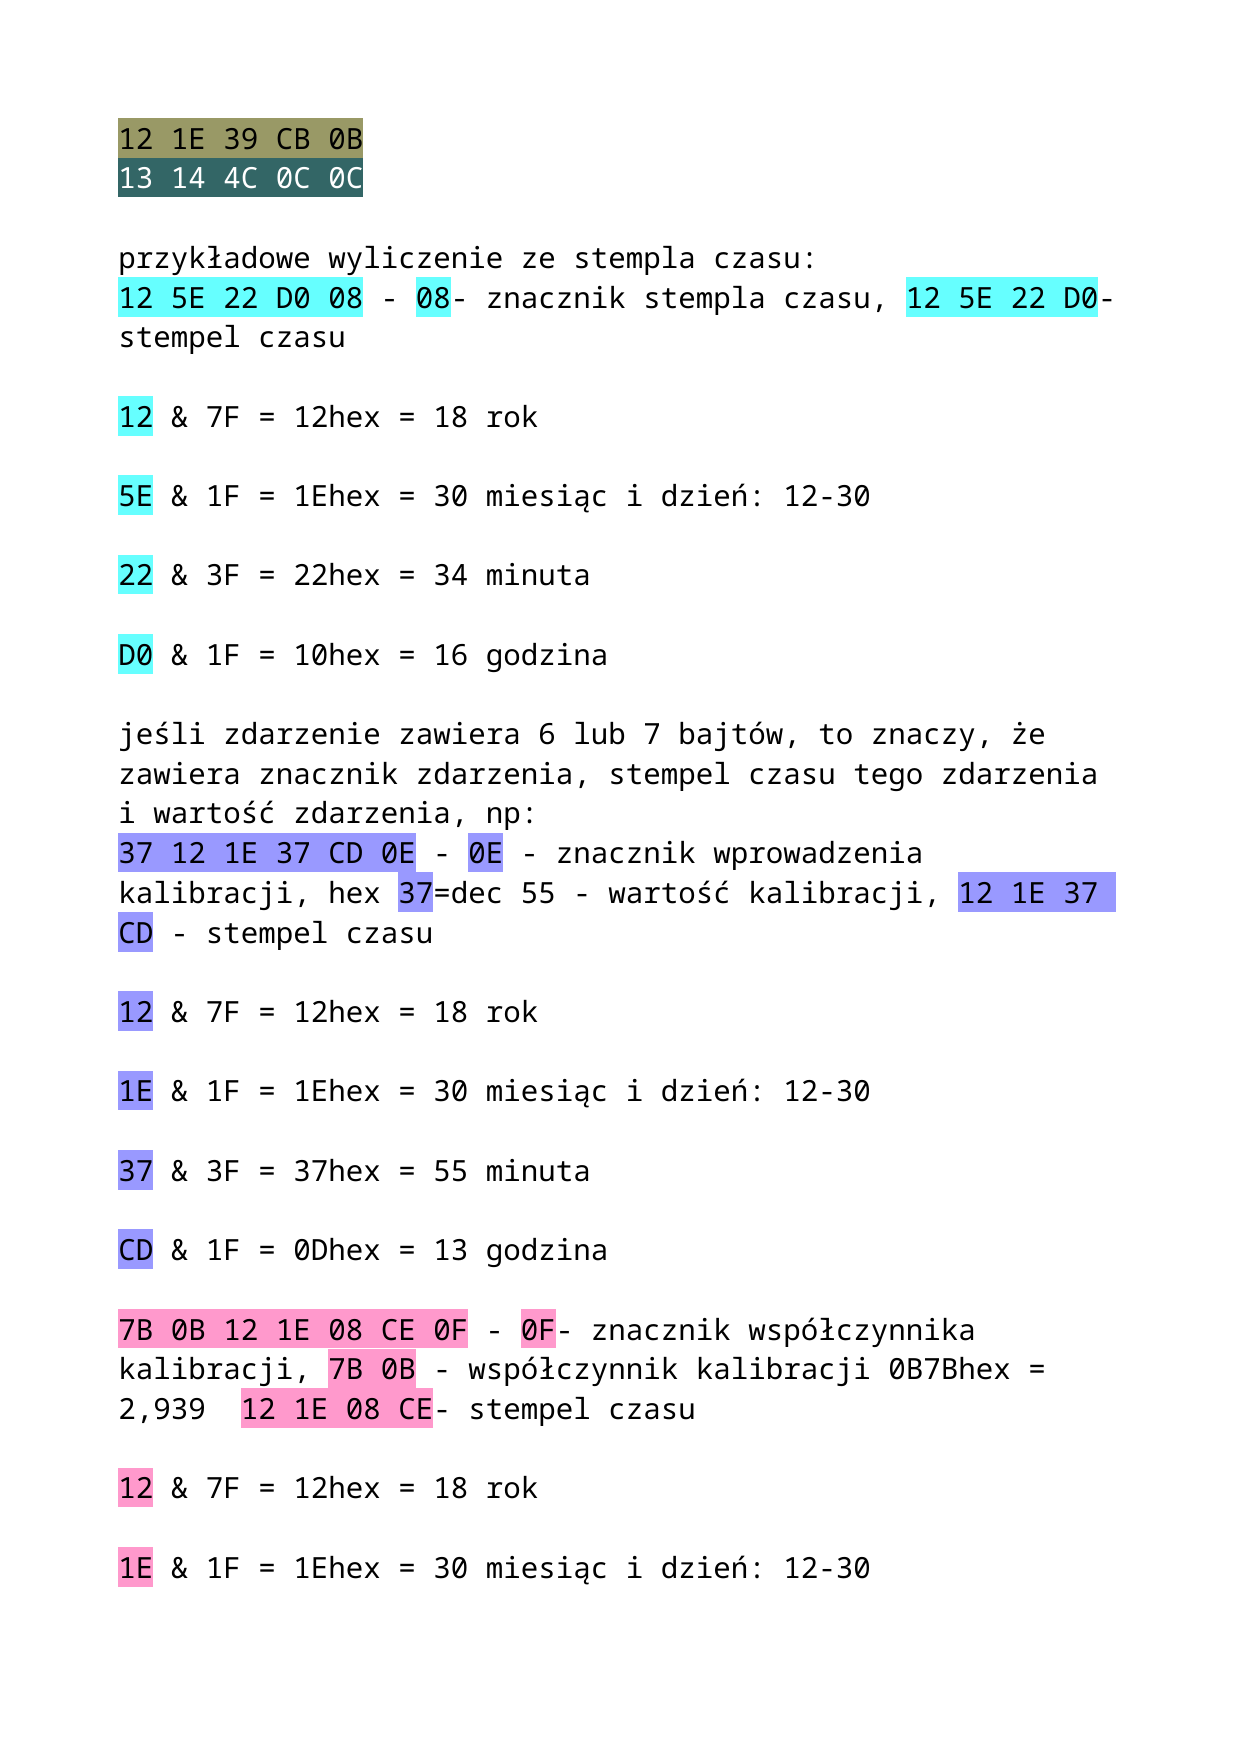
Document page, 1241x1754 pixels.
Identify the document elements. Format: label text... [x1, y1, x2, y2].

text 13 14 4C 0C 0C [118, 158, 1122, 197]
text CD & 1F = 0Dhex = 13 godzina [118, 1190, 1122, 1269]
text 5E & 1F = 1Ehex = 30 miesiąc i dzień: 12-30 [118, 436, 1122, 515]
text jeśli zdarzenie zawiera 6 lub 7 bajtów, to znaczy, że zawiera znacznik zdarzenia, stempel czasu tego zdarzenia i wartość zdarzenia, np: [118, 713, 1122, 832]
text 12 & 7F = 12hex = 18 rok [118, 356, 1122, 436]
text 22 & 3F = 22hex = 34 minuta [118, 515, 1122, 594]
text 12 1E 39 CB 0B [118, 118, 1122, 158]
text D0 & 1F = 10hex = 16 godzina [118, 594, 1122, 674]
text 37 12 1E 37 CD 0E - 0E - znacznik wprowadzenia kalibracji, hex 37=dec 55 - wartość kalibracji, 12 1E 37 CD - stempel czasu [118, 832, 1122, 952]
text 37 & 3F = 37hex = 55 minuta [118, 1110, 1122, 1190]
text 12 & 7F = 12hex = 18 rok [118, 952, 1122, 1031]
text przykładowe wyliczenie ze stempla czasu: [118, 237, 1122, 277]
text 12 5E 22 D0 08 - 08- znacznik stempla czasu, 12 5E 22 D0- stempel czasu [118, 277, 1122, 356]
text 1E & 1F = 1Ehex = 30 miesiąc i dzień: 12-30 [118, 1031, 1122, 1110]
text 1E & 1F = 1Ehex = 30 miesiąc i dzień: 12-30 [118, 1507, 1122, 1587]
text 12 & 7F = 12hex = 18 rok [118, 1428, 1122, 1507]
text 7B 0B 12 1E 08 CE 0F - 0F- znacznik współczynnika kalibracji, 7B 0B - współczynnik kalibracji 0B7Bhex = 2,939 12 1E 08 CE- stempel czasu [118, 1309, 1122, 1428]
